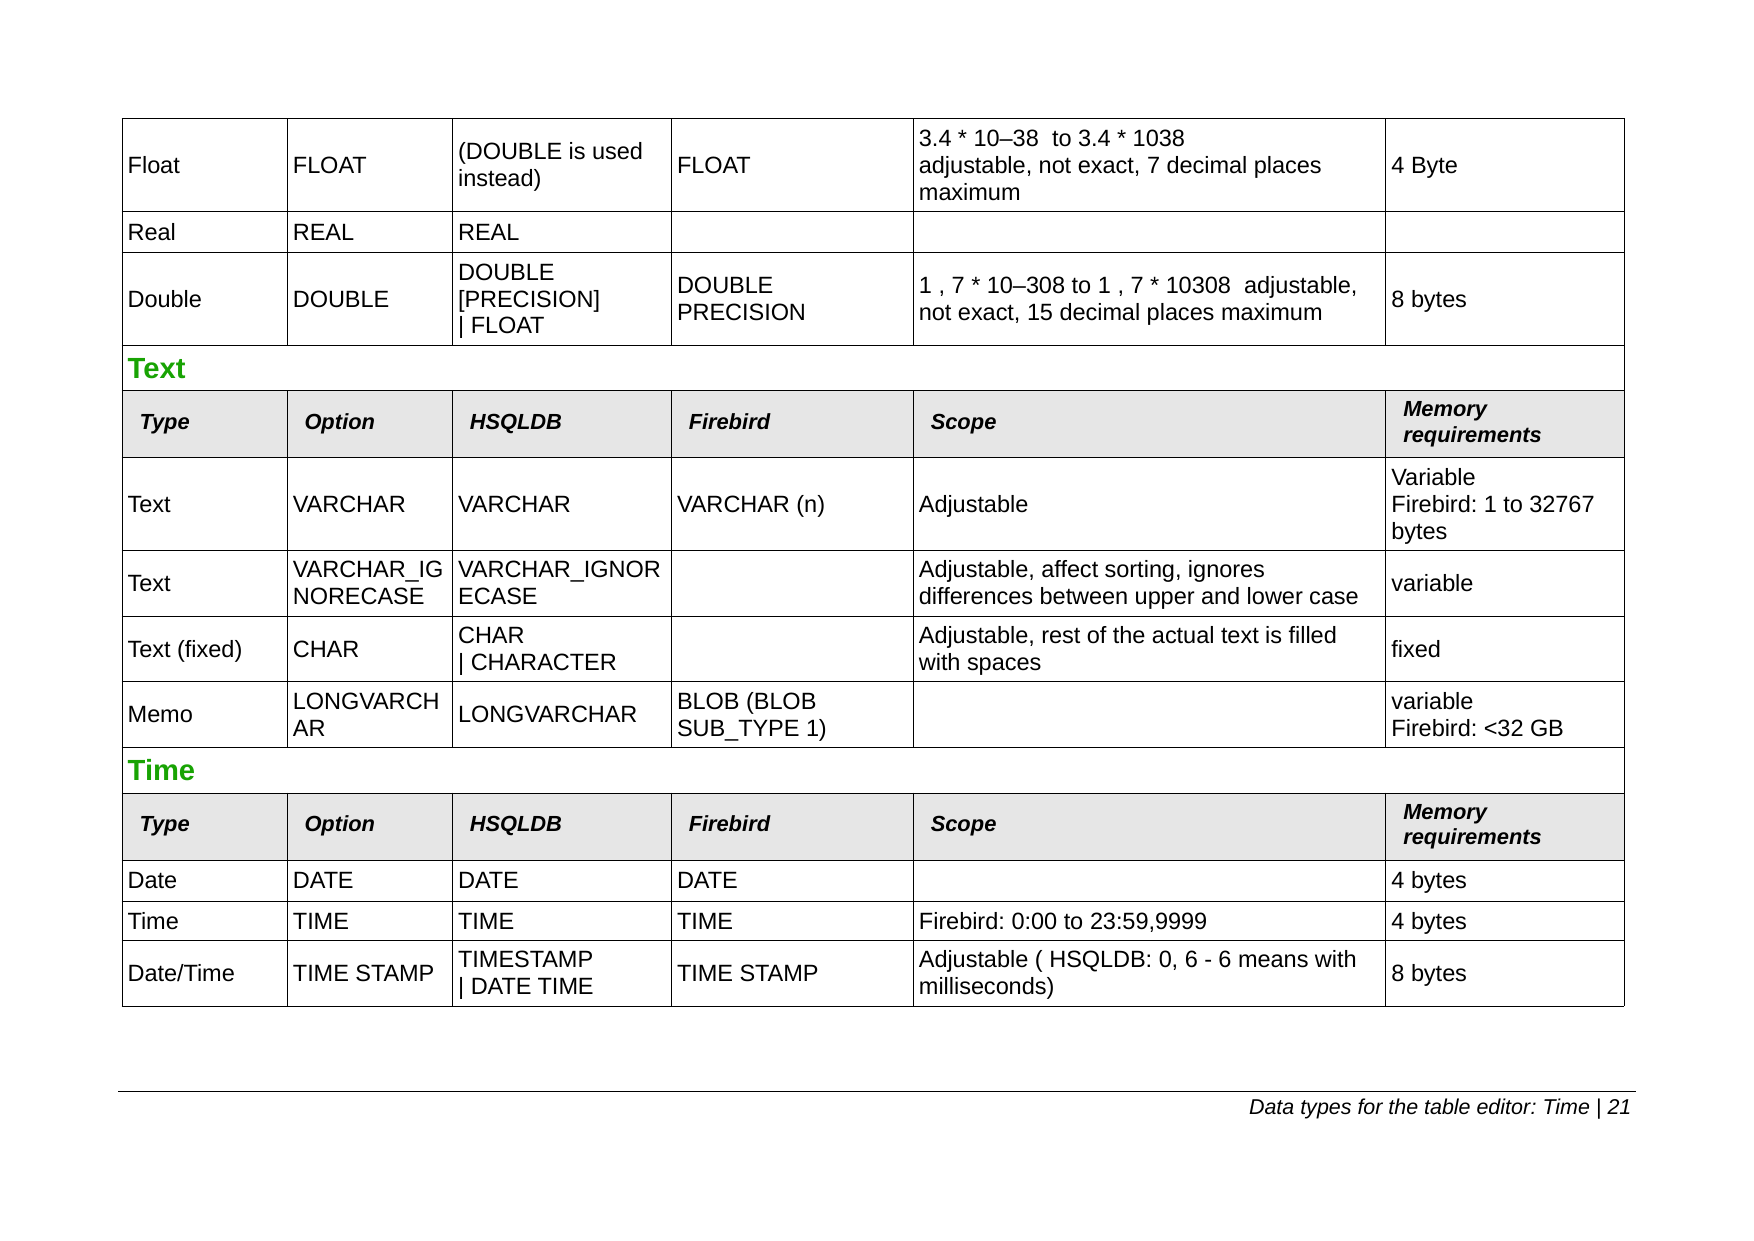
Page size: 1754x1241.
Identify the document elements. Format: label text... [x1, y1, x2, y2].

table_cell Adjustable, rest of the actual text is filled with spaces [914, 617, 1385, 681]
table_cell TIME [672, 902, 913, 940]
table_cell Option [288, 391, 452, 457]
table_cell Time [123, 902, 287, 940]
table_cell CHAR | CHARACTER [453, 617, 671, 681]
table_cell Memory requirements [1386, 794, 1624, 860]
table_cell Adjustable ( HSQLDB: 0, 6 - 6 means with milliseconds) [914, 941, 1385, 1006]
table_cell TIME [453, 902, 671, 940]
table_cell DOUBLE PRECISION [672, 253, 913, 345]
table_cell FLOAT [672, 119, 913, 211]
table_cell VARCHAR [453, 458, 671, 550]
table_cell [914, 212, 1385, 252]
table_cell 4 bytes [1386, 861, 1624, 901]
table_cell Adjustable [914, 458, 1385, 550]
table_cell REAL [288, 212, 452, 252]
table_cell TIME STAMP [672, 941, 913, 1006]
table_cell 1 , 7 * 10–308 to 1 , 7 * 10308 adjustable, not exact, 15 decimal places maximum [914, 253, 1385, 345]
table_cell variable Firebird: <32 GB [1386, 682, 1624, 747]
table_cell [914, 682, 1385, 747]
table_cell Type [123, 391, 287, 457]
table_cell DATE [453, 861, 671, 901]
table_cell TIME [288, 902, 452, 940]
table_cell HSQLDB [453, 794, 671, 860]
table_cell REAL [453, 212, 671, 252]
table_cell 8 bytes [1386, 253, 1624, 345]
table_cell 8 bytes [1386, 941, 1624, 1006]
table_cell Scope [914, 391, 1385, 457]
table_cell Memory requirements [1386, 391, 1624, 457]
table_cell Text (fixed) [123, 617, 287, 681]
table_cell [914, 861, 1385, 901]
table_cell DATE [288, 861, 452, 901]
table_cell Time [123, 748, 1624, 793]
table_cell Text [123, 346, 1624, 390]
table_cell LONGVARCHAR [288, 682, 452, 747]
table_cell Scope [914, 794, 1385, 860]
table_cell Option [288, 794, 452, 860]
table_cell BLOB (BLOB SUB_TYPE 1) [672, 682, 913, 747]
table_cell CHAR [288, 617, 452, 681]
table_cell variable [1386, 551, 1624, 616]
table_cell DOUBLE [PRECISION] | FLOAT [453, 253, 671, 345]
table_cell Date [123, 861, 287, 901]
table_cell [672, 212, 913, 252]
table_cell TIME STAMP [288, 941, 452, 1006]
table_cell 4 bytes [1386, 902, 1624, 940]
table_cell HSQLDB [453, 391, 671, 457]
table_cell Memo [123, 682, 287, 747]
table_cell FLOAT [288, 119, 452, 211]
table_cell VARCHAR_IGNORECASE [288, 551, 452, 616]
table_cell 3.4 * 10–38 to 3.4 * 1038 adjustable, not exact, 7 decimal places maximum [914, 119, 1385, 211]
table_cell Variable Firebird: 1 to 32767 bytes [1386, 458, 1624, 550]
table_cell TIMESTAMP | DATE TIME [453, 941, 671, 1006]
table_cell Text [123, 458, 287, 550]
table_cell Adjustable, affect sorting, ignores differences between upper and lower case [914, 551, 1385, 616]
table_cell fixed [1386, 617, 1624, 681]
table_cell [1386, 212, 1624, 252]
table_cell DATE [672, 861, 913, 901]
table_cell Text [123, 551, 287, 616]
table_cell (DOUBLE is used instead) [453, 119, 671, 211]
table_cell VARCHAR [288, 458, 452, 550]
table_cell VARCHAR (n) [672, 458, 913, 550]
table_cell DOUBLE [288, 253, 452, 345]
table_cell Float [123, 119, 287, 211]
table_cell VARCHAR_IGNORECASE [453, 551, 671, 616]
table_cell Firebird: 0:00 to 23:59,9999 [914, 902, 1385, 940]
table_cell [672, 617, 913, 681]
table_cell Date/Time [123, 941, 287, 1006]
table_cell Firebird [672, 794, 913, 860]
table_cell 4 Byte [1386, 119, 1624, 211]
table_cell Real [123, 212, 287, 252]
table_cell [672, 551, 913, 616]
table_cell Firebird [672, 391, 913, 457]
table_cell LONGVARCHAR [453, 682, 671, 747]
table_cell Double [123, 253, 287, 345]
table_cell Type [123, 794, 287, 860]
